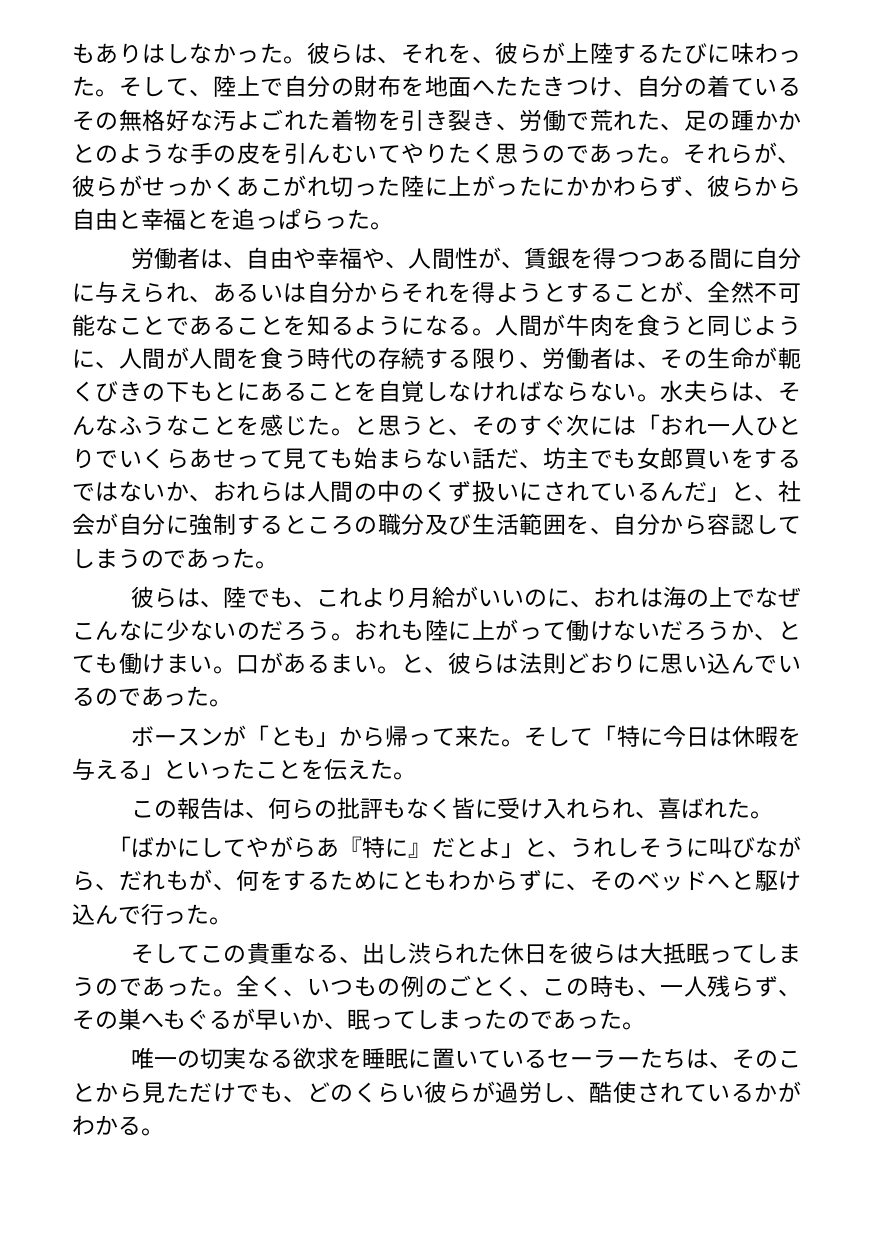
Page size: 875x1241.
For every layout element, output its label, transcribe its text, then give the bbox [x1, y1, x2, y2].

text 労働者は、自由や幸福や、人間性が、賃銀を得つつある間に自分に与えられ、あるいは自分からそれを得ようとすることが、全然不可能なことであることを知るようになる。人間が牛肉を食うと同じように、人間が人間を食う時代の存続する限り、労働者は、その生命が軛くびきの下もとにあることを自覚しなければならない。水夫らは、そんなふうなことを感じた。と思うと、そのすぐ次には「おれ一人ひとりでいくらあせって見ても始まらない話だ、坊主でも女郎買いをするではないか、おれらは人間の中のくず扱いにされているんだ」と、社会が自分に強制するところの職分及び生活範囲を、自分から容認してしまうのであった。 [72, 241, 802, 574]
text 「ばかにしてやがらあ『特に』だとよ」と、うれしそうに叫びながら、だれもが、何をするためにともわからずに、そのベッドへと駆け込んで行った。 [72, 830, 802, 930]
text ボースンが「とも」から帰って来た。そして「特に今日は休暇を与える」といったことを伝えた。 [72, 718, 802, 785]
text そしてこの貴重なる、出し渋られた休日を彼らは大抵眠ってしまうのであった。全く、いつもの例のごとく、この時も、一人残らず、その巣へもぐるが早いか、眠ってしまったのであった。 [72, 936, 802, 1035]
text 唯一の切実なる欲求を睡眠に置いているセーラーたちは、そのことから見ただけでも、どのくらい彼らが過労し、酷使されているかがわかる。 [72, 1041, 802, 1141]
text 彼らは、陸でも、これより月給がいいのに、おれは海の上でなぜこんなに少ないのだろう。おれも陸に上がって働けないだろうか、とても働けまい。口があるまい。と、彼らは法則どおりに思い込んでいるのであった。 [72, 579, 802, 712]
text もありはしなかった。彼らは、それを、彼らが上陸するたびに味わった。そして、陸上で自分の財布を地面へたたきつけ、自分の着ているその無格好な汚よごれた着物を引き裂き、労働で荒れた、足の踵かかとのような手の皮を引んむいてやりたく思うのであった。それらが、彼らがせっかくあこがれ切った陸に上がったにかかわらず、彼らから自由と幸福とを追っぱらった。 [72, 36, 802, 235]
text この報告は、何らの批評もなく皆に受け入れられ、喜ばれた。 [72, 791, 802, 824]
